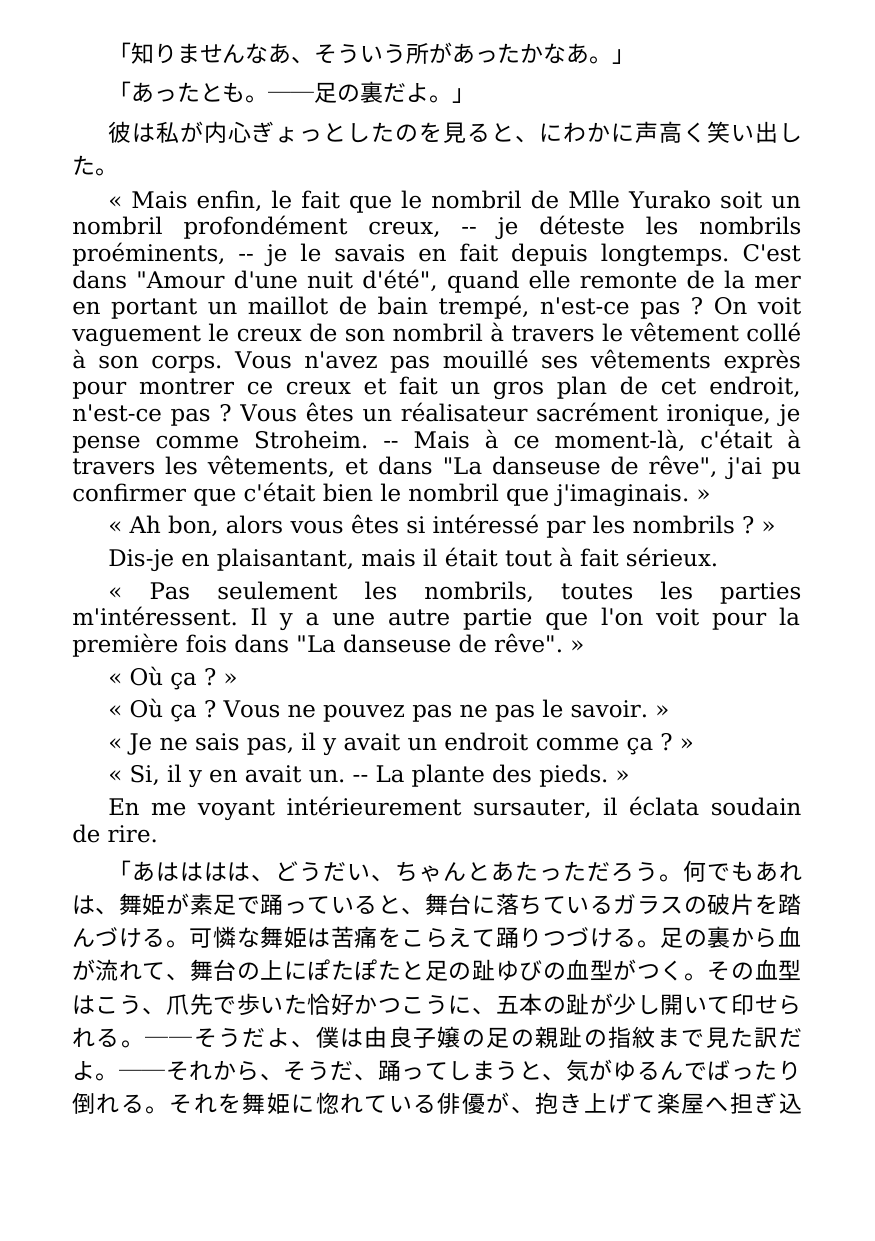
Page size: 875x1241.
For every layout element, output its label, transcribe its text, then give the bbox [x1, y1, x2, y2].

text 「あったとも。──足の裏だよ。」 [72, 75, 802, 108]
text « Mais enfin, le fait que le nombril de Mlle Yurako soit un nombril profondément creux, -- je déteste les nombrils proéminents, -- je le savais en fait depuis longtemps. C'est dans "Amour d'une nuit d'été", quand elle remonte de la mer en portant un maillot de bain trempé, n'est-ce pas ? On voit vaguement le creux de son nombril à travers le vêtement collé à son corps. Vous n'avez pas mouillé ses vêtements exprès pour montrer ce creux et fait un gros plan de cet endroit, n'est-ce pas ? Vous êtes un réalisateur sacrément ironique, je pense comme Stroheim. -- Mais à ce moment-là, c'était à travers les vêtements, et dans "La danseuse de rêve", j'ai pu confirmer que c'était bien le nombril que j'imaginais. » [72, 187, 802, 507]
text « Je ne sais pas, il y avait un endroit comme ça ? » [72, 729, 802, 756]
text 彼は私が内心ぎょっとしたのを見ると、にわかに声高く笑い出した。 [72, 114, 802, 181]
text « Où ça ? » [72, 664, 802, 691]
text « Si, il y en avait un. -- La plante des pieds. » [72, 762, 802, 788]
text 「知りませんなあ、そういう所があったかなあ。」 [72, 36, 802, 69]
text « Où ça ? Vous ne pouvez pas ne pas le savoir. » [72, 696, 802, 723]
text Dis-je en plaisantant, mais il était tout à fait sérieux. [72, 545, 802, 572]
text « Ah bon, alors vous êtes si intéressé par les nombrils ? » [72, 513, 802, 539]
text 「あはははは、どうだい、ちゃんとあたっただろう。何でもあれは、舞姫が素足で踊っていると、舞台に落ちているガラスの破片を踏んづける。可憐な舞姫は苦痛をこらえて踊りつづける。足の裏から血が流れて、舞台の上にぽたぽたと足の趾ゆびの血型がつく。その血型はこう、爪先で歩いた恰好かつこうに、五本の趾が少し開いて印せられる。──そうだよ、僕は由良子嬢の足の親趾の指紋まで見た訳だよ。──それから、そうだ、踊ってしまうと、気がゆるんでばったり倒れる。それを舞姫に惚れている俳優が、抱き上げて楽屋へ担ぎ込 [72, 853, 802, 1119]
text En me voyant intérieurement sursauter, il éclata soudain de rire. [72, 794, 802, 848]
text « Pas seulement les nombrils, toutes les parties m'intéressent. Il y a une autre partie que l'on voit pour la première fois dans "La danseuse de rêve". » [72, 578, 802, 658]
